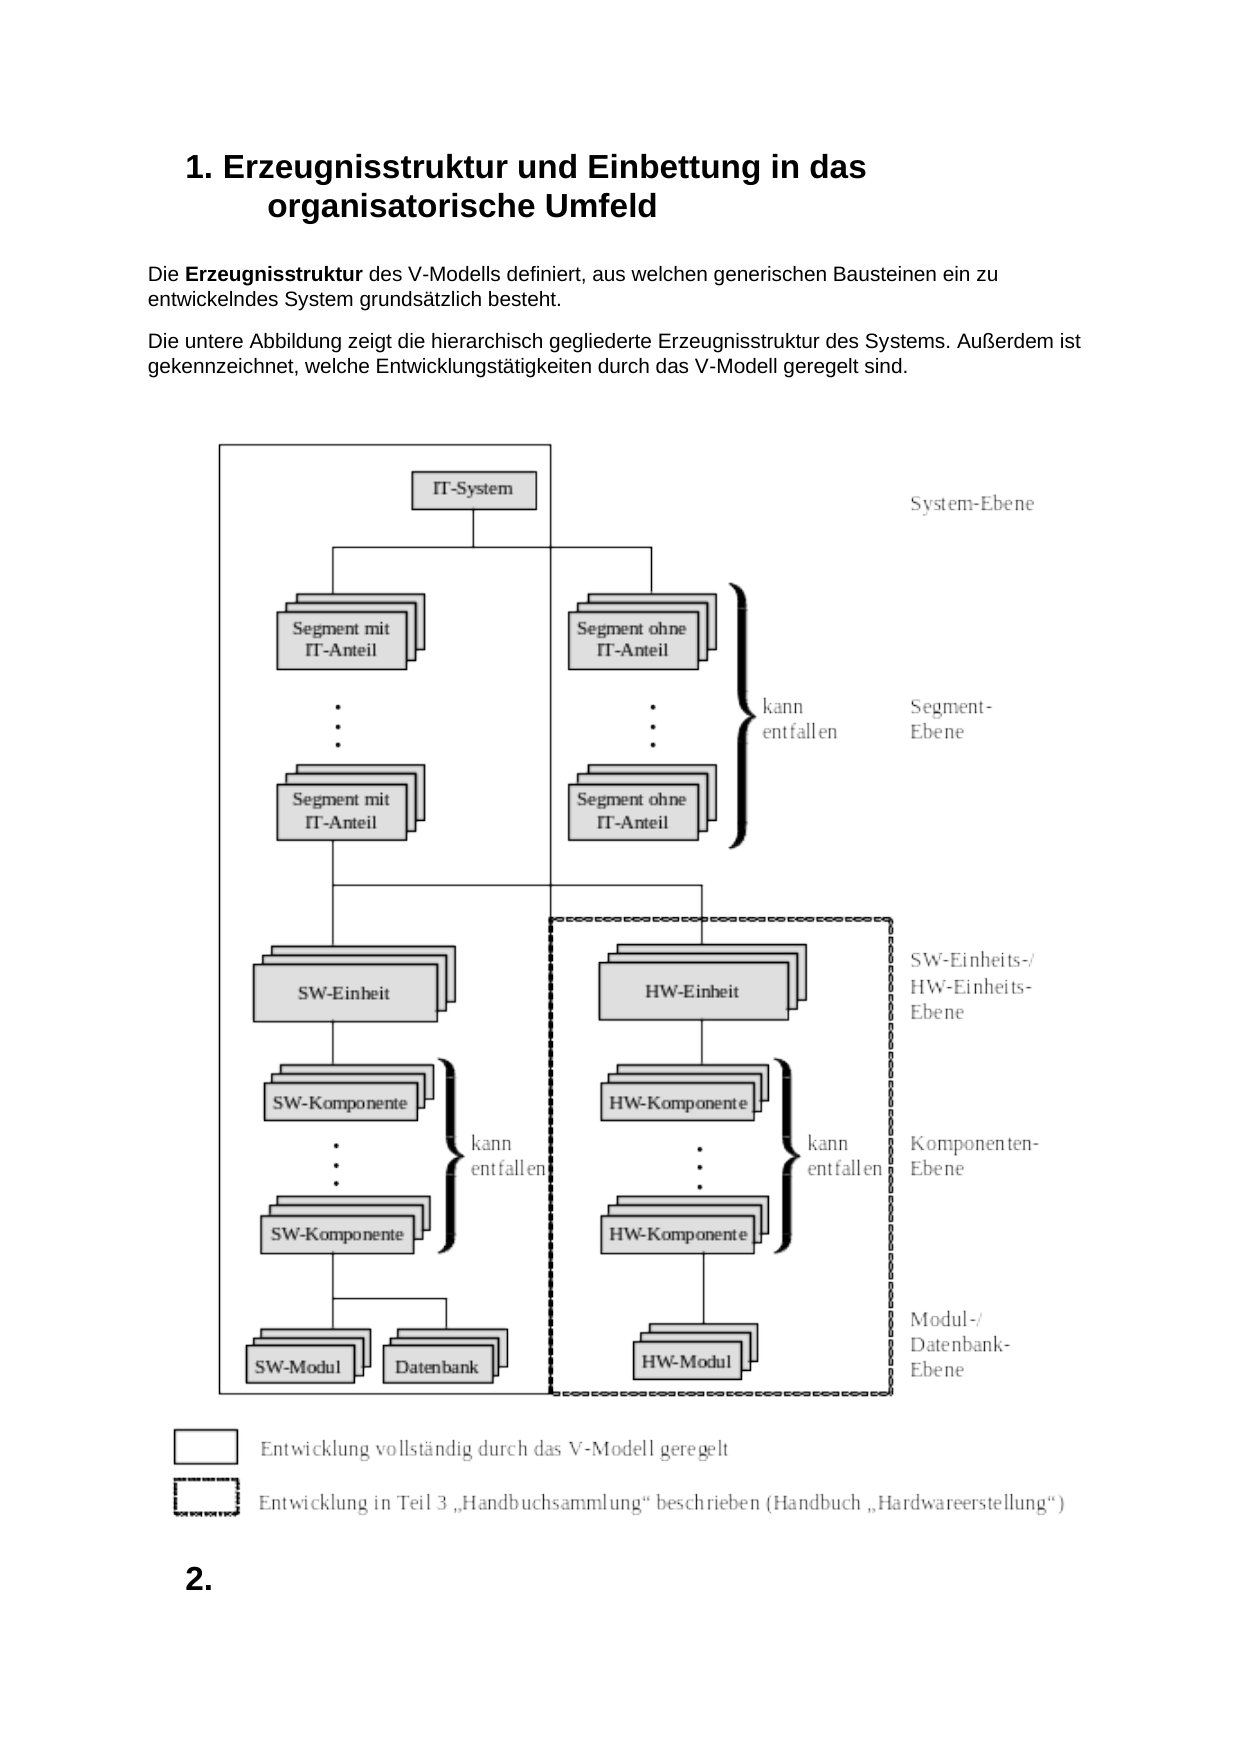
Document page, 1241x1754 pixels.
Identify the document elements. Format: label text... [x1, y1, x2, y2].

text Die Erzeugnisstruktur des V‑Modells de­finiert, aus welchen generischen Bausteinen ein zu entwickelndes Sy­stem grundsätzlich besteht. [148, 261, 1093, 311]
text Die untere Abbildung zeigt die hierarchisch gegliederte Erzeugnisstruktur des Sy­stems. Außerdem ist gekennzeich­net, welche Entwicklungstätigkeiten durch das V‑Modell geregelt sind. [148, 328, 1093, 378]
subtitle Erzeugnisstruktur und Einbettung in das organisatorische Umfeld [185, 148, 1093, 224]
